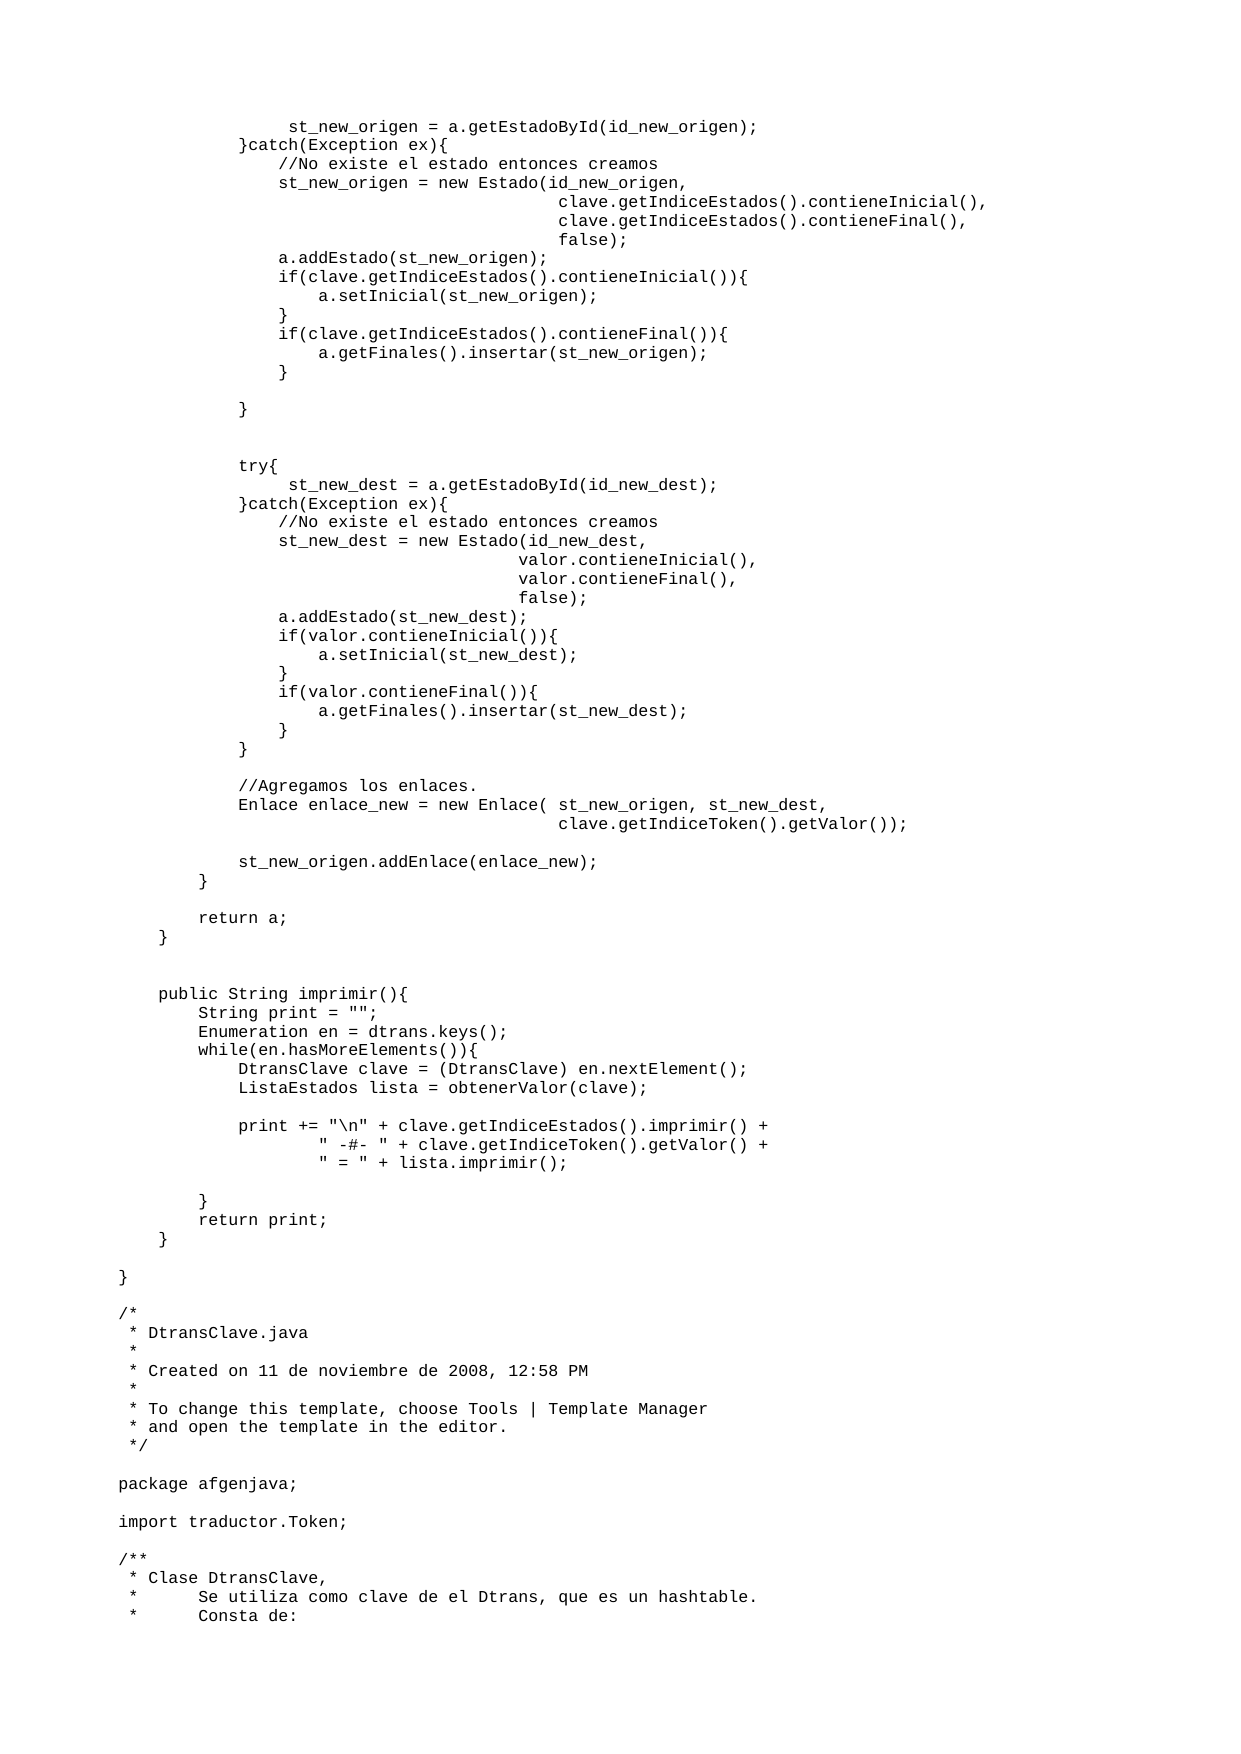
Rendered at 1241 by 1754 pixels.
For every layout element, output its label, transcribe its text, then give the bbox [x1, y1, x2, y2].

text /* [118, 1306, 1122, 1325]
text clave.getIndiceEstados().contieneFinal(), [118, 212, 1122, 231]
text * and open the template in the editor. [118, 1419, 1122, 1438]
text //No existe el estado entonces creamos [118, 156, 1122, 175]
text public String imprimir(){ [118, 985, 1122, 1004]
text } [118, 401, 1122, 420]
text return print; [118, 1212, 1122, 1231]
text Enumeration en = dtrans.keys(); [118, 1023, 1122, 1042]
text } [118, 721, 1122, 740]
text DtransClave clave = (DtransClave) en.nextElement(); [118, 1061, 1122, 1080]
text //Agregamos los enlaces. [118, 778, 1122, 797]
text * Consta de: [118, 1608, 1122, 1626]
text if(valor.contieneInicial()){ [118, 627, 1122, 646]
text * Clase DtransClave, [118, 1570, 1122, 1589]
text */ [118, 1438, 1122, 1457]
text * Se utiliza como clave de el Dtrans, que es un hashtable. [118, 1589, 1122, 1608]
text String print = ""; [118, 1004, 1122, 1023]
text } [118, 1268, 1122, 1287]
text false); [118, 589, 1122, 608]
text st_new_dest = a.getEstadoById(id_new_dest); [118, 476, 1122, 495]
text } [118, 929, 1122, 948]
text //No existe el estado entonces creamos [118, 514, 1122, 533]
text a.getFinales().insertar(st_new_dest); [118, 703, 1122, 721]
text if(valor.contieneFinal()){ [118, 684, 1122, 703]
text a.addEstado(st_new_origen); [118, 250, 1122, 269]
text a.addEstado(st_new_dest); [118, 608, 1122, 627]
text * DtransClave.java [118, 1325, 1122, 1344]
text }catch(Exception ex){ [118, 495, 1122, 514]
text package afgenjava; [118, 1476, 1122, 1494]
text valor.contieneFinal(), [118, 571, 1122, 589]
text if(clave.getIndiceEstados().contieneInicial()){ [118, 269, 1122, 288]
text a.setInicial(st_new_dest); [118, 646, 1122, 665]
text Enlace enlace_new = new Enlace( st_new_origen, st_new_dest, [118, 797, 1122, 816]
text } [118, 363, 1122, 382]
text return a; [118, 910, 1122, 929]
text } [118, 740, 1122, 759]
text * [118, 1344, 1122, 1362]
text clave.getIndiceToken().getValor()); [118, 816, 1122, 834]
text }catch(Exception ex){ [118, 137, 1122, 156]
text * [118, 1381, 1122, 1400]
text } [118, 1231, 1122, 1249]
text st_new_dest = new Estado(id_new_dest, [118, 533, 1122, 552]
text st_new_origen = a.getEstadoById(id_new_origen); [118, 118, 1122, 137]
text } [118, 665, 1122, 684]
text import traductor.Token; [118, 1513, 1122, 1532]
text } [118, 872, 1122, 891]
text * Created on 11 de noviembre de 2008, 12:58 PM [118, 1362, 1122, 1381]
text a.setInicial(st_new_origen); [118, 288, 1122, 307]
text print += "\n" + clave.getIndiceEstados().imprimir() + [118, 1117, 1122, 1136]
text * To change this template, choose Tools | Template Manager [118, 1400, 1122, 1419]
text ListaEstados lista = obtenerValor(clave); [118, 1080, 1122, 1098]
text " -#- " + clave.getIndiceToken().getValor() + [118, 1136, 1122, 1155]
text try{ [118, 457, 1122, 476]
text /** [118, 1551, 1122, 1570]
text if(clave.getIndiceEstados().contieneFinal()){ [118, 326, 1122, 344]
text clave.getIndiceEstados().contieneInicial(), [118, 193, 1122, 212]
text a.getFinales().insertar(st_new_origen); [118, 344, 1122, 363]
text valor.contieneInicial(), [118, 552, 1122, 571]
text st_new_origen = new Estado(id_new_origen, [118, 175, 1122, 193]
text } [118, 1193, 1122, 1212]
text } [118, 307, 1122, 326]
text " = " + lista.imprimir(); [118, 1155, 1122, 1174]
text false); [118, 231, 1122, 250]
text st_new_origen.addEnlace(enlace_new); [118, 853, 1122, 872]
text while(en.hasMoreElements()){ [118, 1042, 1122, 1061]
